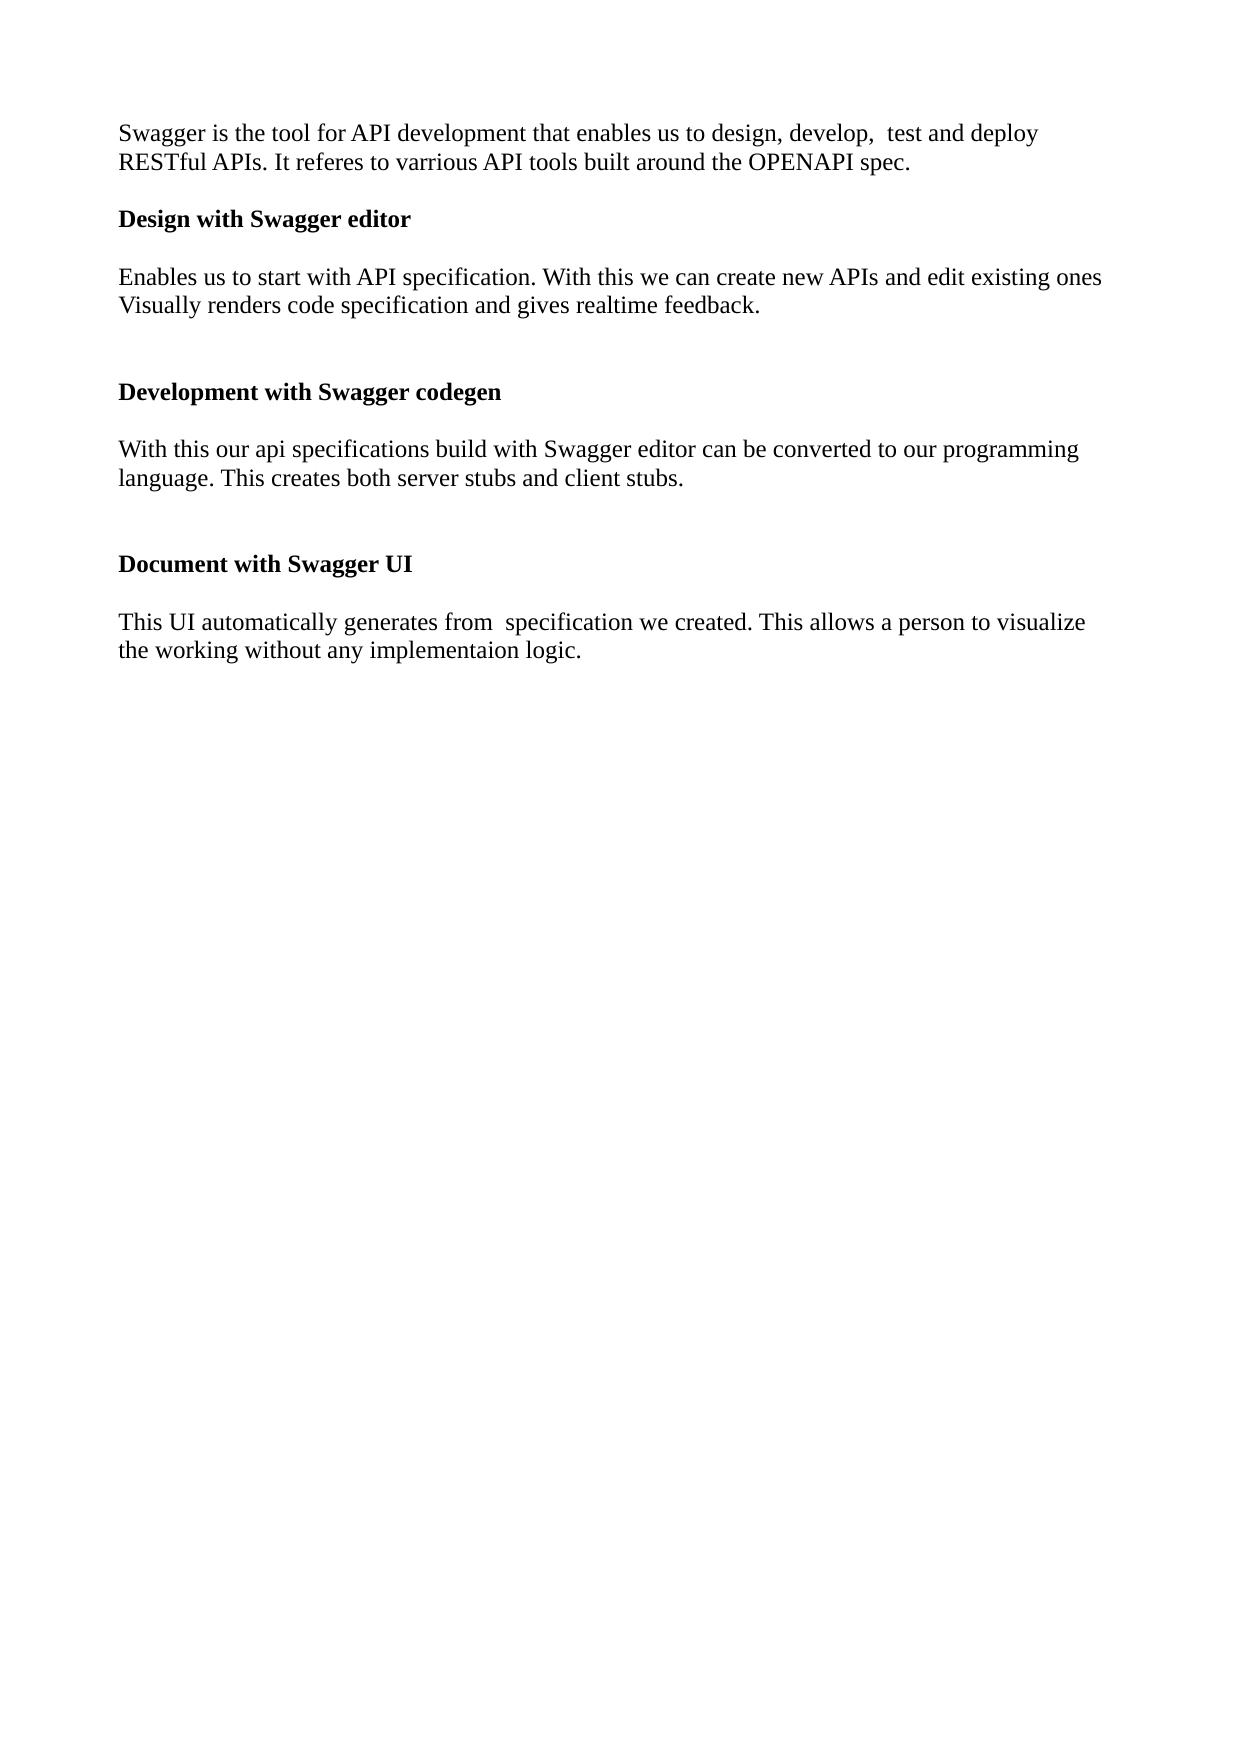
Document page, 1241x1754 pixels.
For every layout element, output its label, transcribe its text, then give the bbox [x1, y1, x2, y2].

text Enables us to start with API specification. With this we can create new APIs and edit existing ones [118, 262, 1122, 291]
text This UI automatically generates from specification we created. This allows a person to visualize the working without any implementaion logic. [118, 607, 1122, 664]
text Development with Swagger codegen [118, 377, 1122, 406]
text Design with Swagger editor [118, 204, 1122, 233]
text Swagger is the tool for API development that enables us to design, develop, test and deploy RESTful APIs. It referes to varrious API tools built around the OPENAPI spec. [118, 118, 1122, 176]
text Document with Swagger UI [118, 549, 1122, 578]
text Visually renders code specification and gives realtime feedback. [118, 291, 1122, 319]
text With this our api specifications build with Swagger editor can be converted to our programming language. This creates both server stubs and client stubs. [118, 434, 1122, 492]
